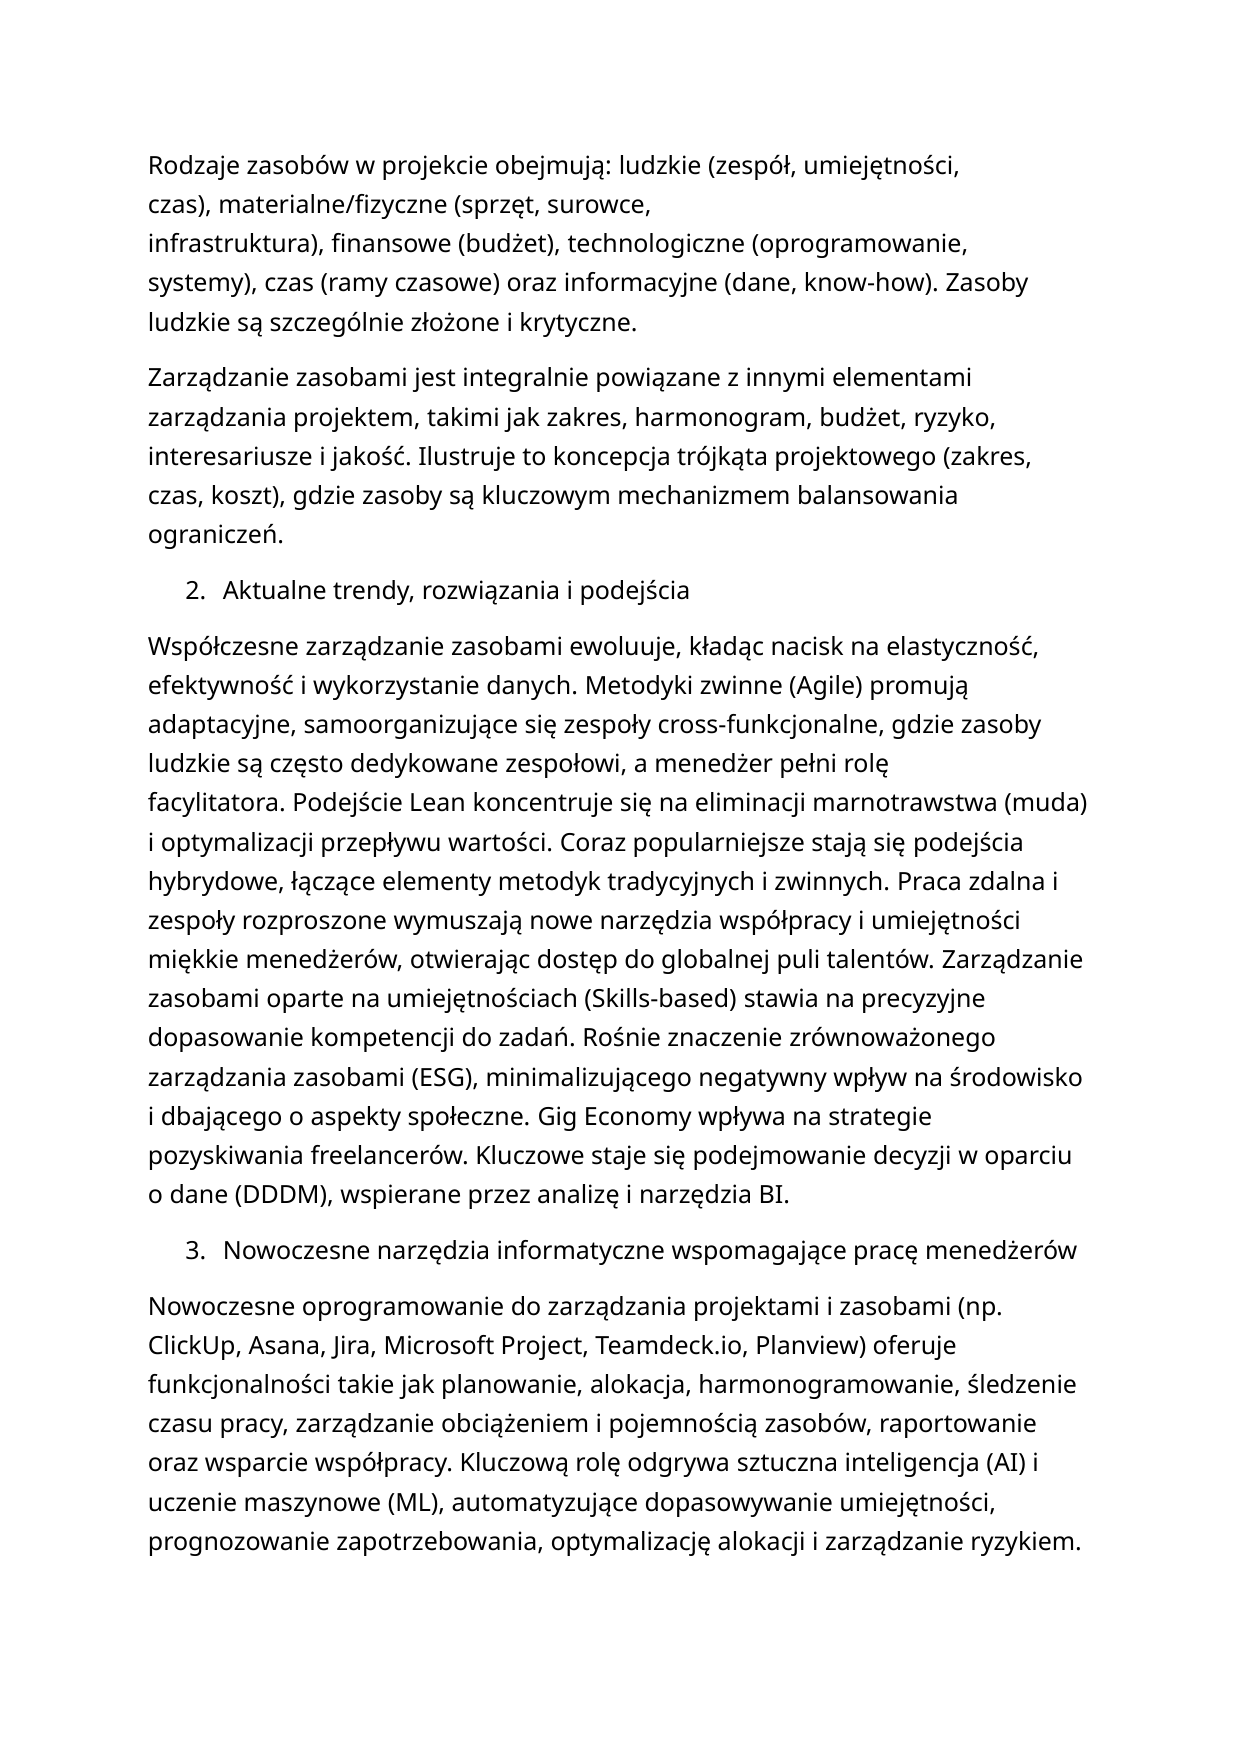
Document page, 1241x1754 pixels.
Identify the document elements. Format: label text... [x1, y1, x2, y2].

text Nowoczesne oprogramowanie do zarządzania projektami i zasobami (np. ClickUp, Asana, Jira, Microsoft Project, Teamdeck.io, Planview) oferuje funkcjonalności takie jak planowanie, alokacja, harmonogramowanie, śledzenie czasu pracy, zarządzanie obciążeniem i pojemnością zasobów, raportowanie oraz wsparcie współpracy. Kluczową rolę odgrywa sztuczna inteligencja (AI) i uczenie maszynowe (ML), automatyzujące dopasowywanie umiejętności, prognozowanie zapotrzebowania, optymalizację alokacji i zarządzanie ryzykiem. [148, 1288, 1093, 1557]
text Zarządzanie zasobami jest integralnie powiązane z innymi elementami zarządzania projektem, takimi jak zakres, harmonogram, budżet, ryzyko, interesariusze i jakość. Ilustruje to koncepcja trójkąta projektowego (zakres, czas, koszt), gdzie zasoby są kluczowym mechanizmem balansowania ograniczeń. [148, 360, 1093, 551]
text Współczesne zarządzanie zasobami ewoluuje, kładąc nacisk na elastyczność, efektywność i wykorzystanie danych. Metodyki zwinne (Agile) promują adaptacyjne, samoorganizujące się zespoły cross-funkcjonalne, gdzie zasoby ludzkie są często dedykowane zespołowi, a menedżer pełni rolę facylitatora. Podejście Lean koncentruje się na eliminacji marnotrawstwa (muda) i optymalizacji przepływu wartości. Coraz popularniejsze stają się podejścia hybrydowe, łączące elementy metodyk tradycyjnych i zwinnych. Praca zdalna i zespoły rozproszone wymuszają nowe narzędzia współpracy i umiejętności miękkie menedżerów, otwierając dostęp do globalnej puli talentów. Zarządzanie zasobami oparte na umiejętnościach (Skills-based) stawia na precyzyjne dopasowanie kompetencji do zadań. Rośnie znaczenie zrównoważonego zarządzania zasobami (ESG), minimalizującego negatywny wpływ na środowisko i dbającego o aspekty społeczne. Gig Economy wpływa na strategie pozyskiwania freelancerów. Kluczowe staje się podejmowanie decyzji w oparciu o dane (DDDM), wspierane przez analizę i narzędzia BI. [148, 628, 1093, 1211]
list Aktualne trendy, rozwiązania i podejścia [185, 573, 1093, 607]
text Rodzaje zasobów w projekcie obejmują: ludzkie (zespół, umiejętności, czas), materialne/fizyczne (sprzęt, surowce, infrastruktura), finansowe (budżet), technologiczne (oprogramowanie, systemy), czas (ramy czasowe) oraz informacyjne (dane, know-how). Zasoby ludzkie są szczególnie złożone i krytyczne. [148, 148, 1093, 338]
list Nowoczesne narzędzia informatyczne wspomagające pracę menedżerów [185, 1233, 1093, 1267]
